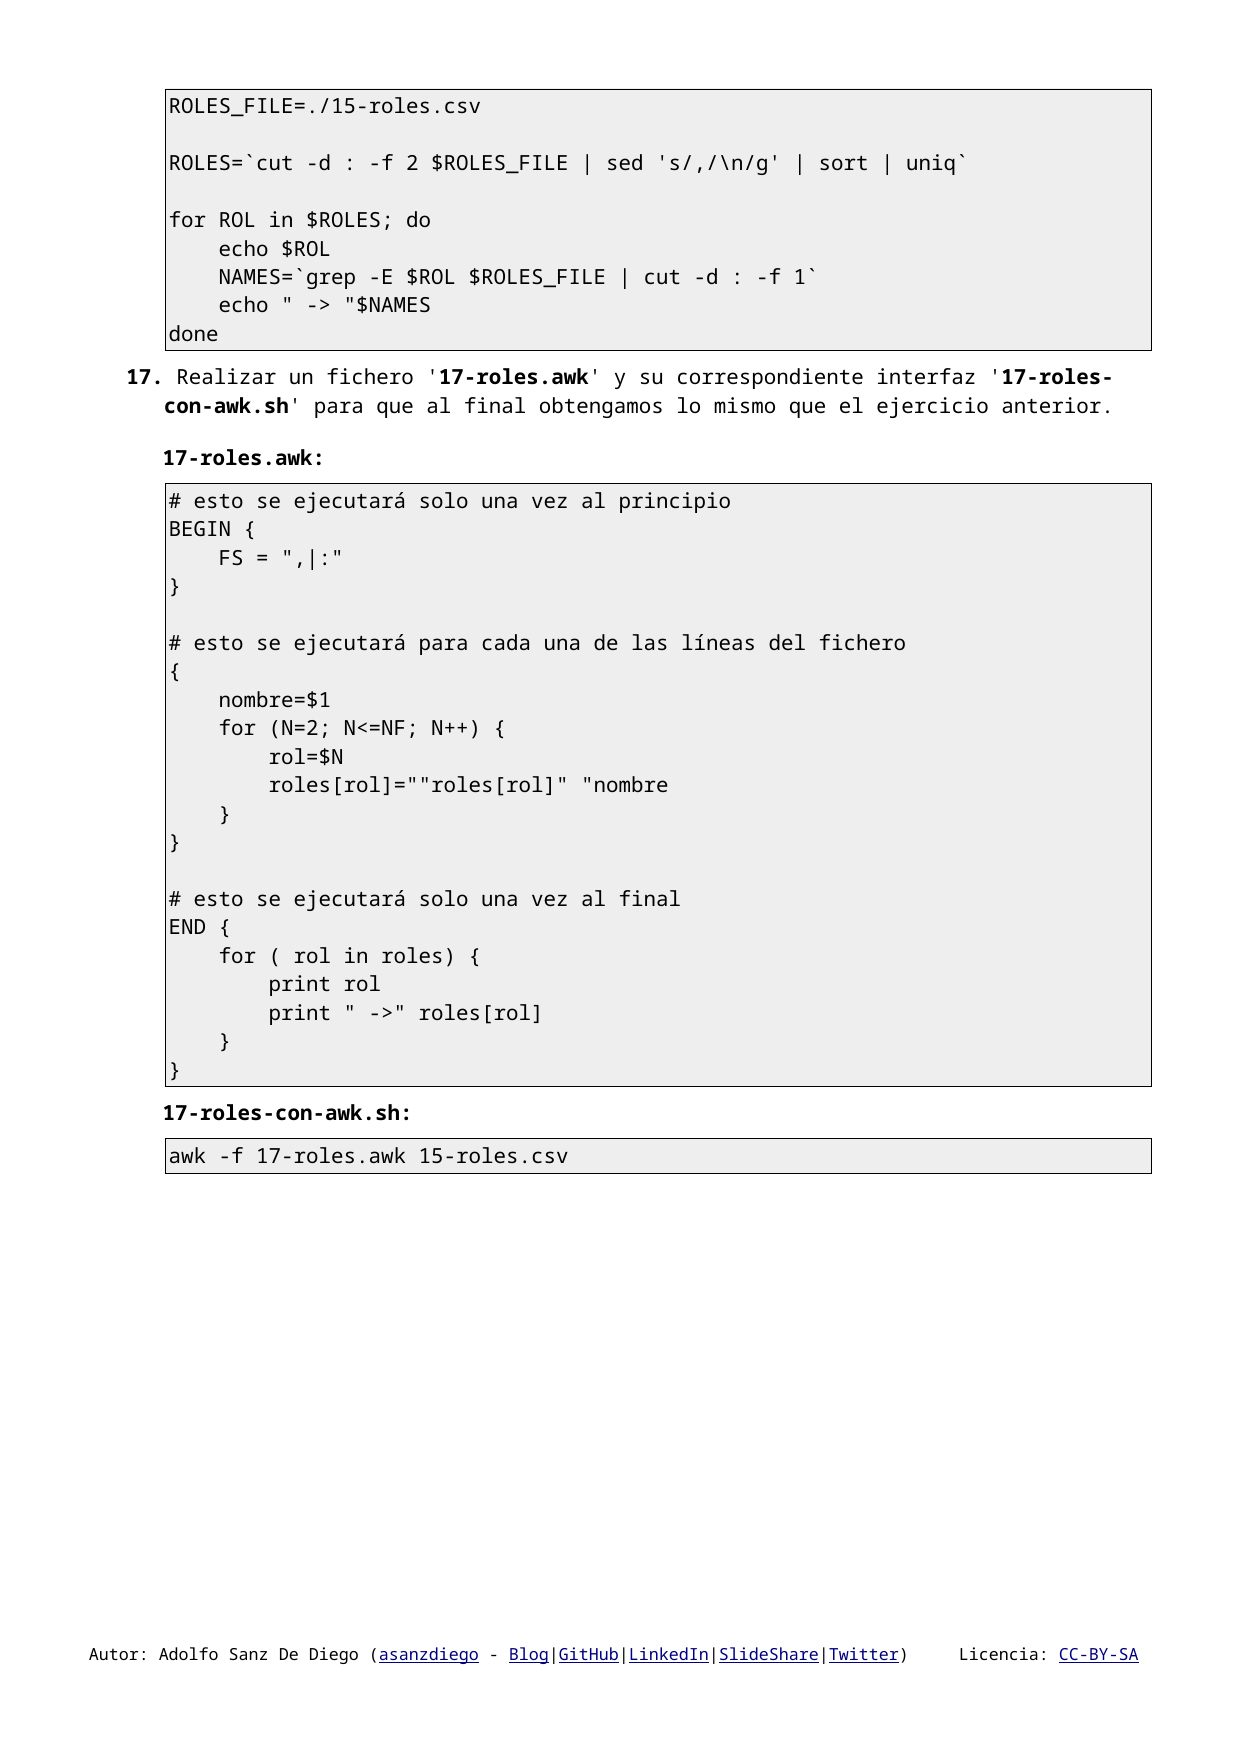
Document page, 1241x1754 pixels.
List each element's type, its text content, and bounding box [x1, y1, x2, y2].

text # esto se ejecutará solo una vez al principio [166, 484, 1151, 511]
text echo " -> "$NAMES [166, 288, 1151, 316]
text 17-roles-con-awk.sh: [162, 1098, 1152, 1126]
text roles[rol]=""roles[rol]" "nombre [166, 767, 1151, 796]
text awk -f 17-roles.awk 15-roles.csv [166, 1139, 1151, 1173]
text NAMES=`grep -E $ROL $ROLES_FILE | cut -d : -f 1` [166, 259, 1151, 288]
text echo $ROL [166, 231, 1151, 259]
text for ( rol in roles) { [166, 938, 1151, 966]
text nombre=$1 [166, 682, 1151, 710]
list Realizar un fichero '17-roles.awk' y su correspondiente interfaz '17-roles-con-awk.sh' para que al final obtengamos lo mismo que el ejercicio anterior. [126, 362, 1152, 419]
text 17-roles.awk: [162, 443, 1152, 471]
text # esto se ejecutará solo una vez al final [166, 881, 1151, 909]
text { [166, 653, 1151, 682]
text } [166, 568, 1151, 597]
text ROLES_FILE=./15-roles.csv [166, 90, 1151, 117]
text # esto se ejecutará para cada una de las líneas del fichero [166, 625, 1151, 653]
text } [166, 1052, 1151, 1086]
text ROLES=`cut -d : -f 2 $ROLES_FILE | sed 's/,/\n/g' | sort | uniq` [166, 145, 1151, 174]
text } [166, 824, 1151, 853]
text print " ->" roles[rol] [166, 995, 1151, 1023]
text } [166, 796, 1151, 824]
text done [166, 316, 1151, 350]
text } [166, 1023, 1151, 1052]
text FS = ",|:" [166, 540, 1151, 568]
text for (N=2; N<=NF; N++) { [166, 710, 1151, 739]
text print rol [166, 966, 1151, 995]
text BEGIN { [166, 511, 1151, 540]
text END { [166, 909, 1151, 938]
text for ROL in $ROLES; do [166, 202, 1151, 231]
text rol=$N [166, 739, 1151, 767]
